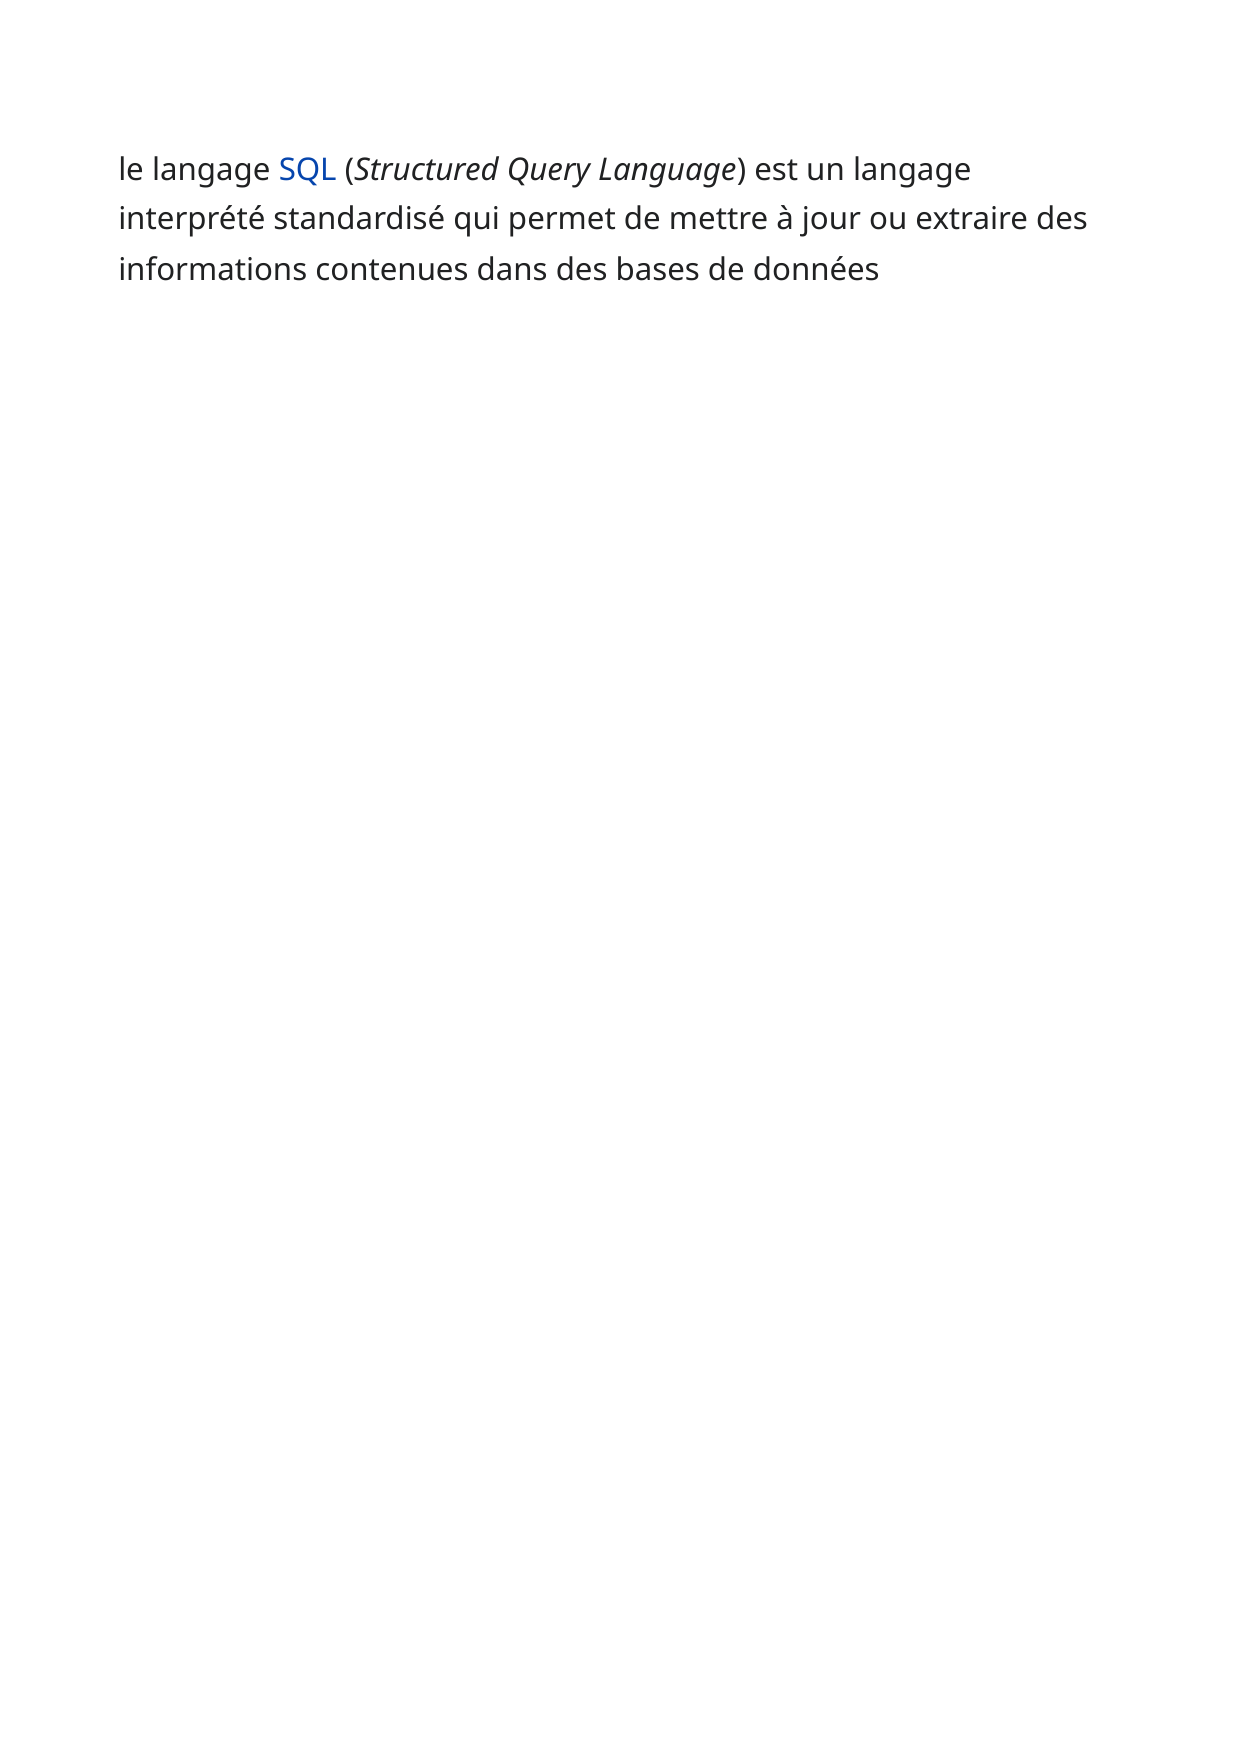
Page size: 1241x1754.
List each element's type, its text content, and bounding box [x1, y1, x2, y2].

text le langage SQL (Structured Query Language) est un langage interprété standardisé qui permet de mettre à jour ou extraire des informations contenues dans des bases de données [118, 147, 1122, 291]
